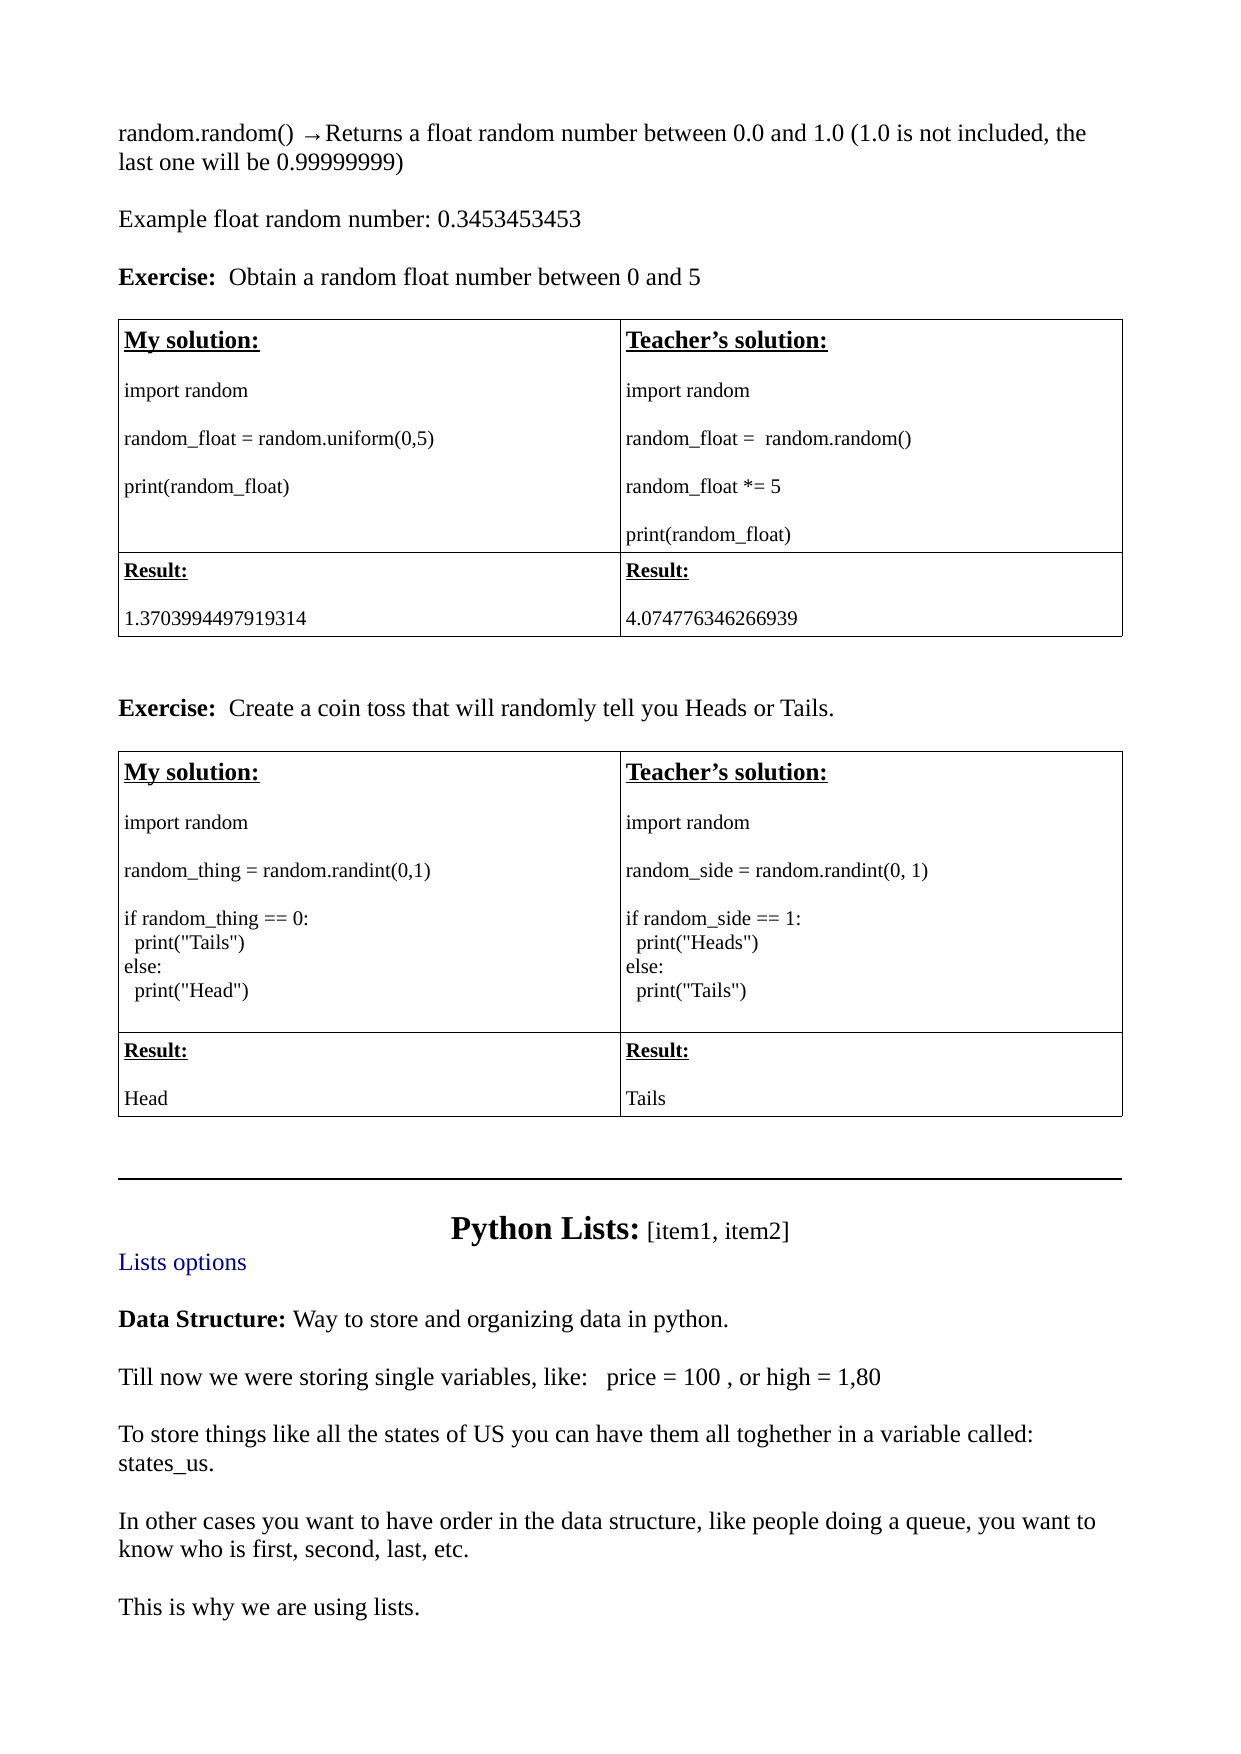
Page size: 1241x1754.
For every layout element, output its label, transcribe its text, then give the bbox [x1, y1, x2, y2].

table_header Teacher’s solution: import random random_side = random.randint(0, 1) if random_side == 1: print("Heads") else: print("Tails") [621, 752, 1122, 1032]
table_cell Result: 1.3703994497919314 [119, 553, 620, 636]
table_header Teacher’s solution: import random random_float = random.random() random_float *= 5 print(random_float) [621, 320, 1122, 552]
text Lists options [118, 1247, 1122, 1276]
text In other cases you want to have order in the data structure, like people doing a queue, you want to know who is first, second, last, etc. [118, 1506, 1122, 1563]
text Till now we were storing single variables, like: price = 100 , or high = 1,80 [118, 1362, 1122, 1391]
text Exercise: Obtain a random float number between 0 and 5 [118, 262, 1122, 291]
table_header My solution: import random random_thing = random.randint(0,1) if random_thing == 0: print("Tails") else: print("Head") [119, 752, 620, 1032]
table_header My solution: import random random_float = random.uniform(0,5) print(random_float) [119, 320, 620, 552]
text Python Lists: [item1, item2] [118, 1209, 1122, 1247]
text To store things like all the states of US you can have them all toghether in a variable called: [118, 1419, 1122, 1448]
text Data Structure: Way to store and organizing data in python. [118, 1304, 1122, 1333]
table_cell Result: Tails [621, 1033, 1122, 1116]
text Example float random number: 0.3453453453 [118, 204, 1122, 233]
table_cell Result: Head [119, 1033, 620, 1116]
text This is why we are using lists. [118, 1592, 1122, 1621]
text random.random() →Returns a float random number between 0.0 and 1.0 (1.0 is not included, the last one will be 0.99999999) [118, 118, 1122, 176]
text states_us. [118, 1448, 1122, 1477]
table_cell Result: 4.074776346266939 [621, 553, 1122, 636]
text Exercise: Create a coin toss that will randomly tell you Heads or Tails. [118, 693, 1122, 722]
